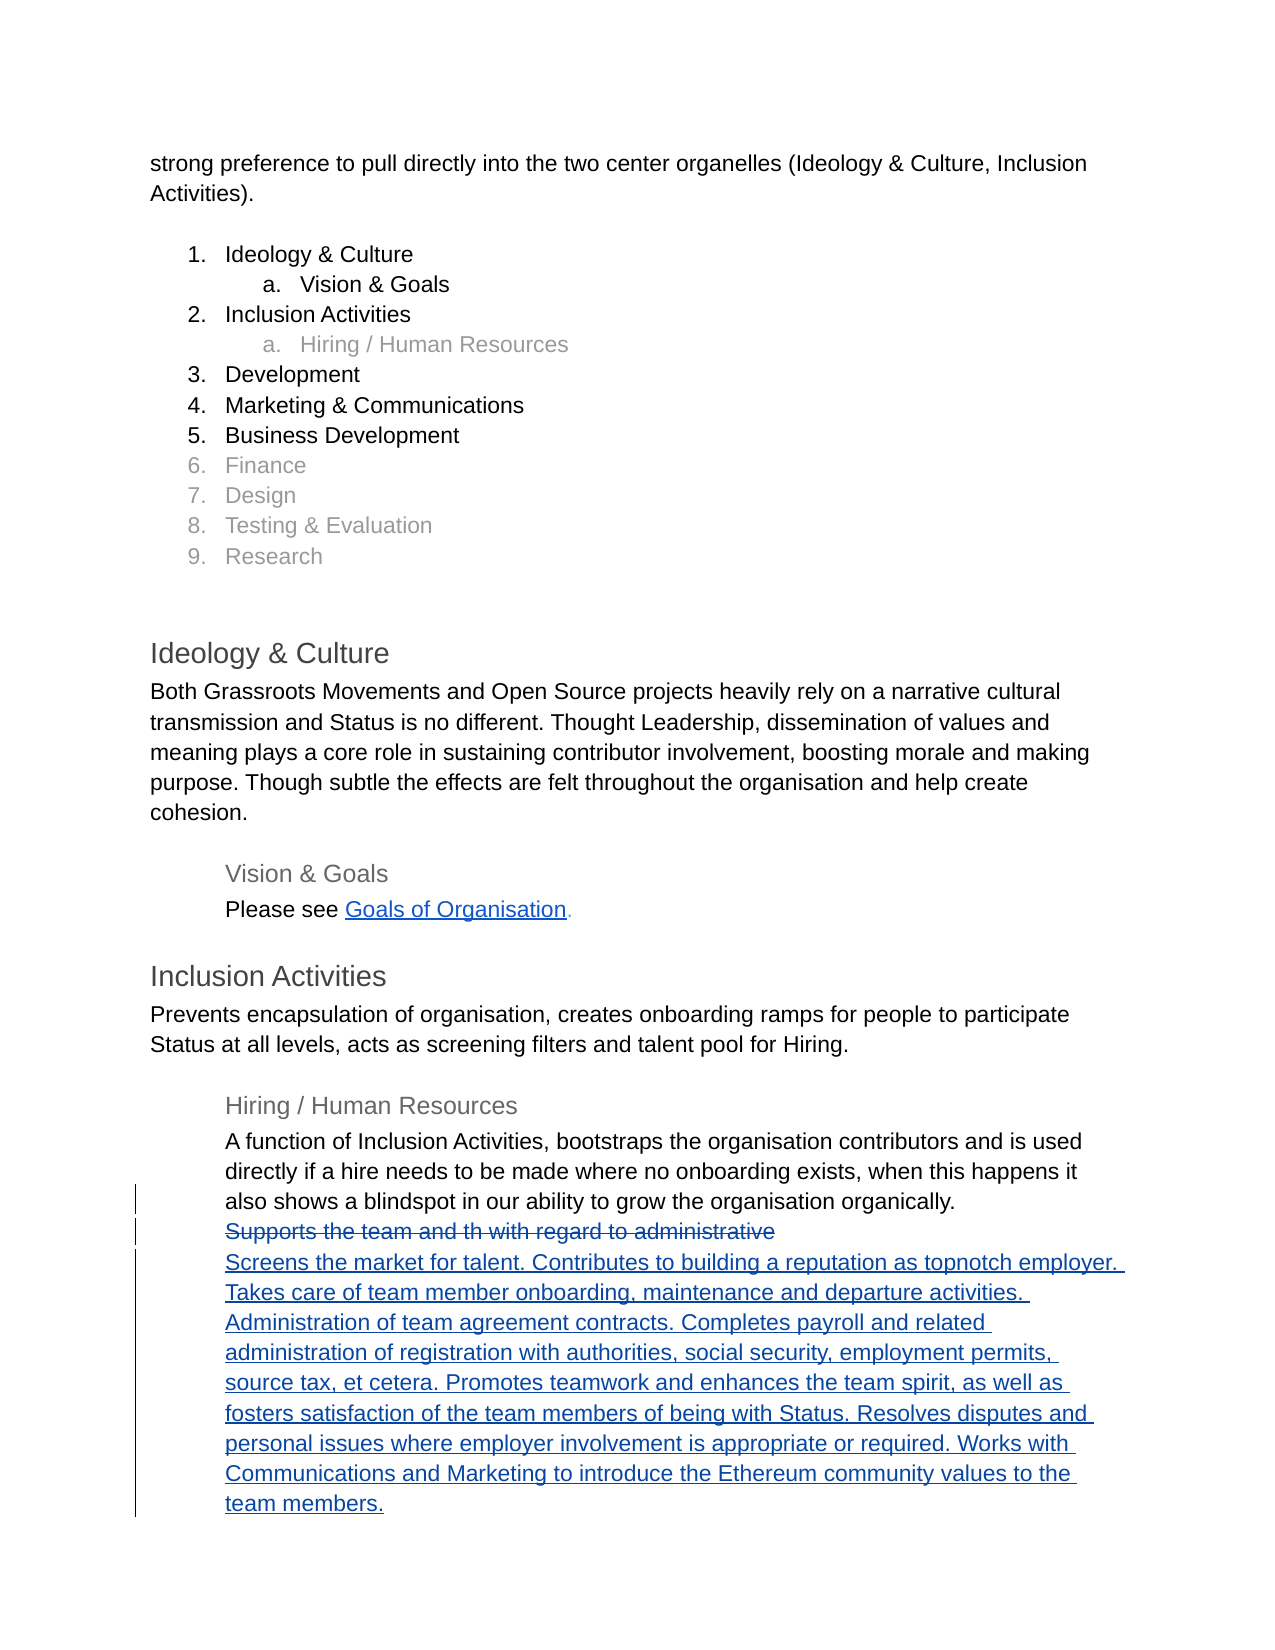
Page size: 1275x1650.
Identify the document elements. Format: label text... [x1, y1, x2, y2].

subtitle Vision & Goals [150, 858, 1125, 887]
subtitle Hiring / Human Resources [150, 1091, 1125, 1119]
text Both Grassroots Movements and Open Source projects heavily rely on a narrative cultural transmission and Status is no different. Thought Leadership, dissemination of values and meaning plays a core role in sustaining contributor involvement, boosting morale and making purpose. Though subtle the effects are felt throughout the organisation and help create cohesion. [150, 678, 1125, 826]
list Marketing & Communications [187, 392, 1125, 418]
text A function of Inclusion Activities, bootstraps the organisation contributors and is used directly if a hire needs to be made where no onboarding exists, when this happens it also shows a blindspot in our ability to grow the organisation organically. [225, 1128, 1125, 1214]
list Design [187, 482, 1125, 509]
list Inclusion Activities [187, 301, 1125, 327]
list Research [187, 543, 1125, 569]
text Screens the market for talent. Contributes to building a reputation as topnotch employer. [225, 1248, 1125, 1271]
text Prevents encapsulation of organisation, creates onboarding ramps for people to participate Status at all levels, acts as screening filters and talent pool for Hiring. [150, 1001, 1125, 1058]
list Business Development [187, 422, 1125, 448]
list Ideology & Culture [187, 241, 1125, 267]
subtitle Ideology & Culture [150, 636, 1125, 670]
text Takes care of team member onboarding, maintenance and departure activities. Administration of team agreement contracts. Completes payroll and related administration of registration with authorities, social security, employment permits, source tax, et cetera. Promotes teamwork and enhances the team spirit, as well as fosters satisfaction of the team members of being with Status. Resolves disputes and personal issues where employer involvement is appropriate or required. Works with Communications and Marketing to introduce the Ethereum community values to the team members. [225, 1273, 1125, 1517]
list Vision & Goals [262, 271, 1125, 297]
list Development [187, 361, 1125, 388]
text Please see Goals of Organisation. [150, 896, 1125, 922]
list Testing & Evaluation [187, 512, 1125, 539]
list Finance [187, 452, 1125, 478]
subtitle Inclusion Activities [150, 959, 1125, 993]
text strong preference to pull directly into the two center organelles (Ideology & Culture, Inclusion Activities). [150, 150, 1125, 207]
list Hiring / Human Resources [262, 331, 1125, 358]
